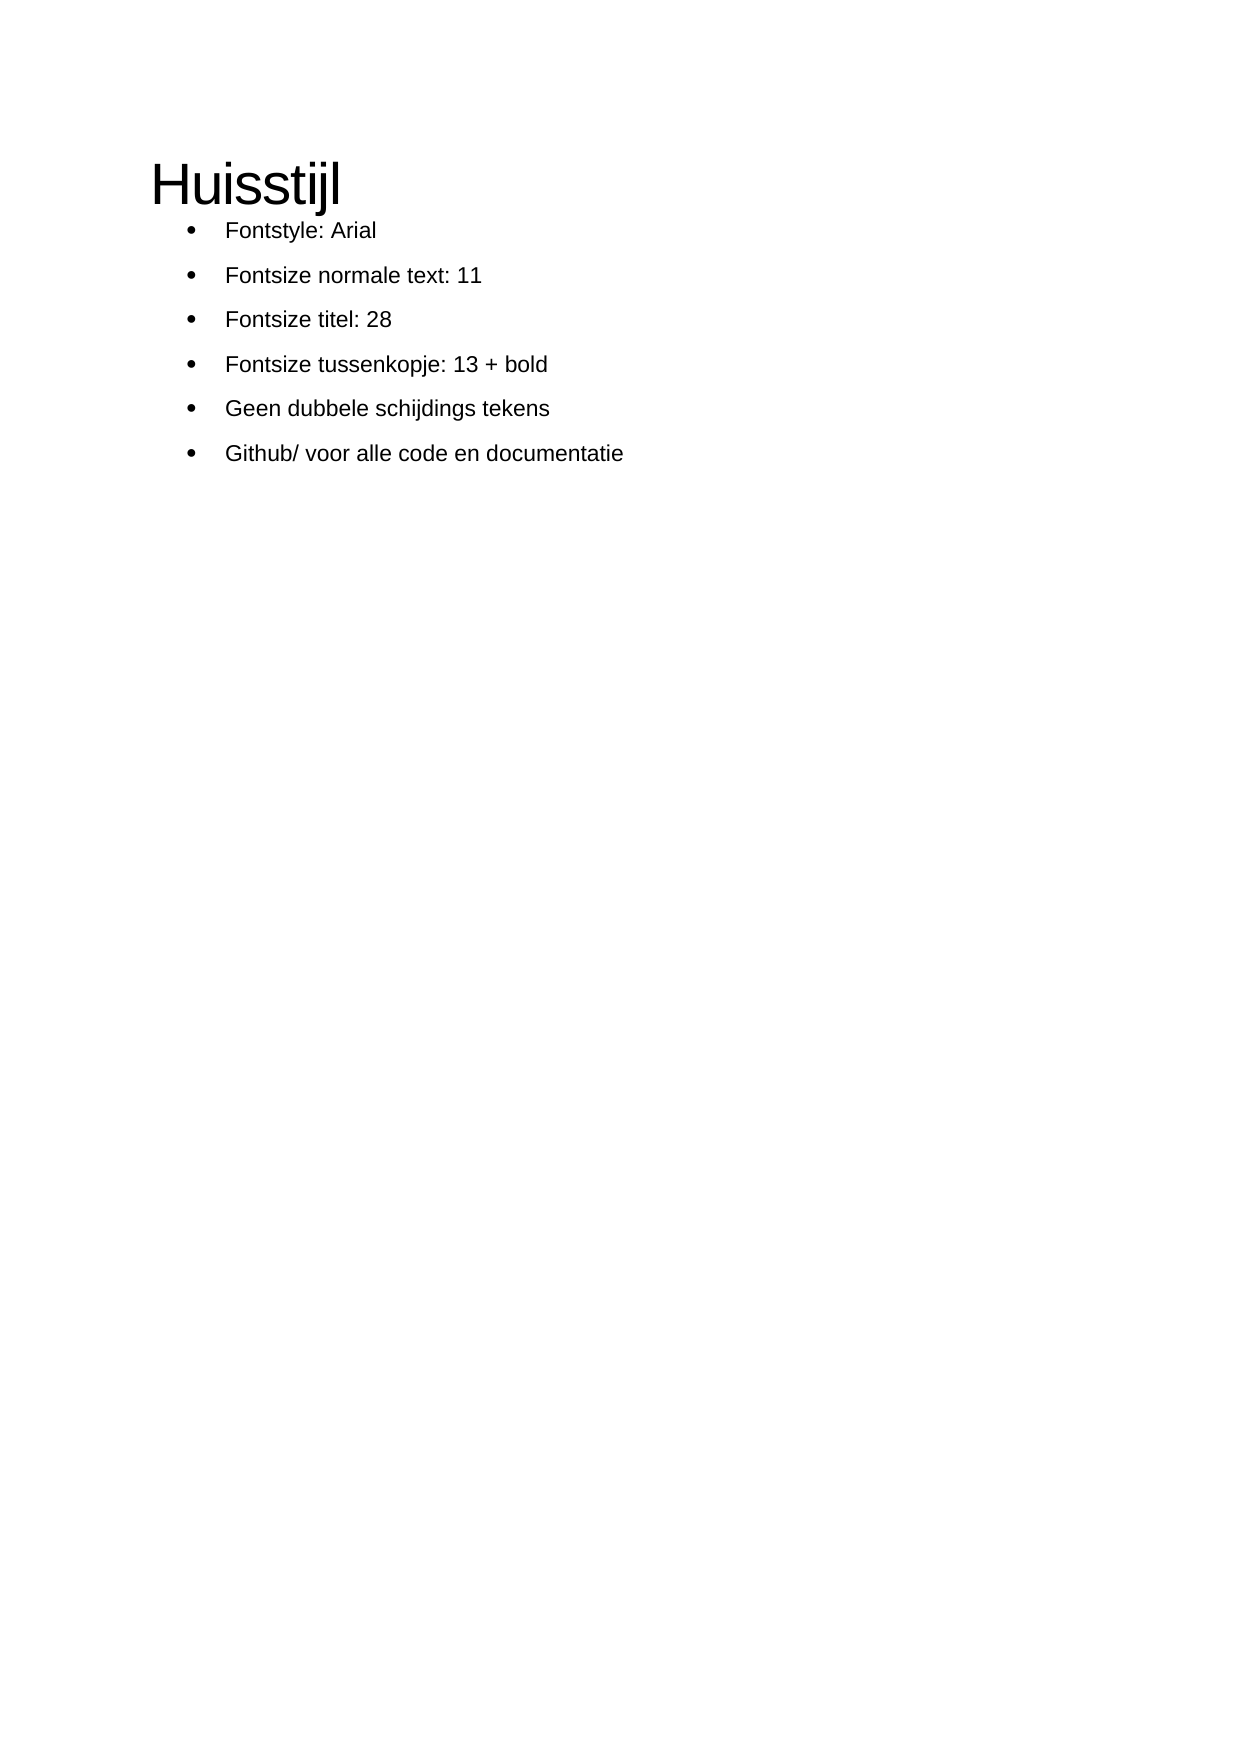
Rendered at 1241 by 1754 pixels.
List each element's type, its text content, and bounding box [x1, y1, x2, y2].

list Fontsize normale text: 11 [187, 262, 1090, 288]
list Fontsize tussenkopje: 13 + bold [187, 351, 1090, 377]
list Fontstyle: Arial [187, 217, 1090, 243]
list Github/ voor alle code en documentatie [187, 440, 1090, 466]
title Huisstijl [150, 150, 1090, 217]
list Fontsize titel: 28 [187, 306, 1090, 333]
list Geen dubbele schijdings tekens [187, 395, 1090, 422]
